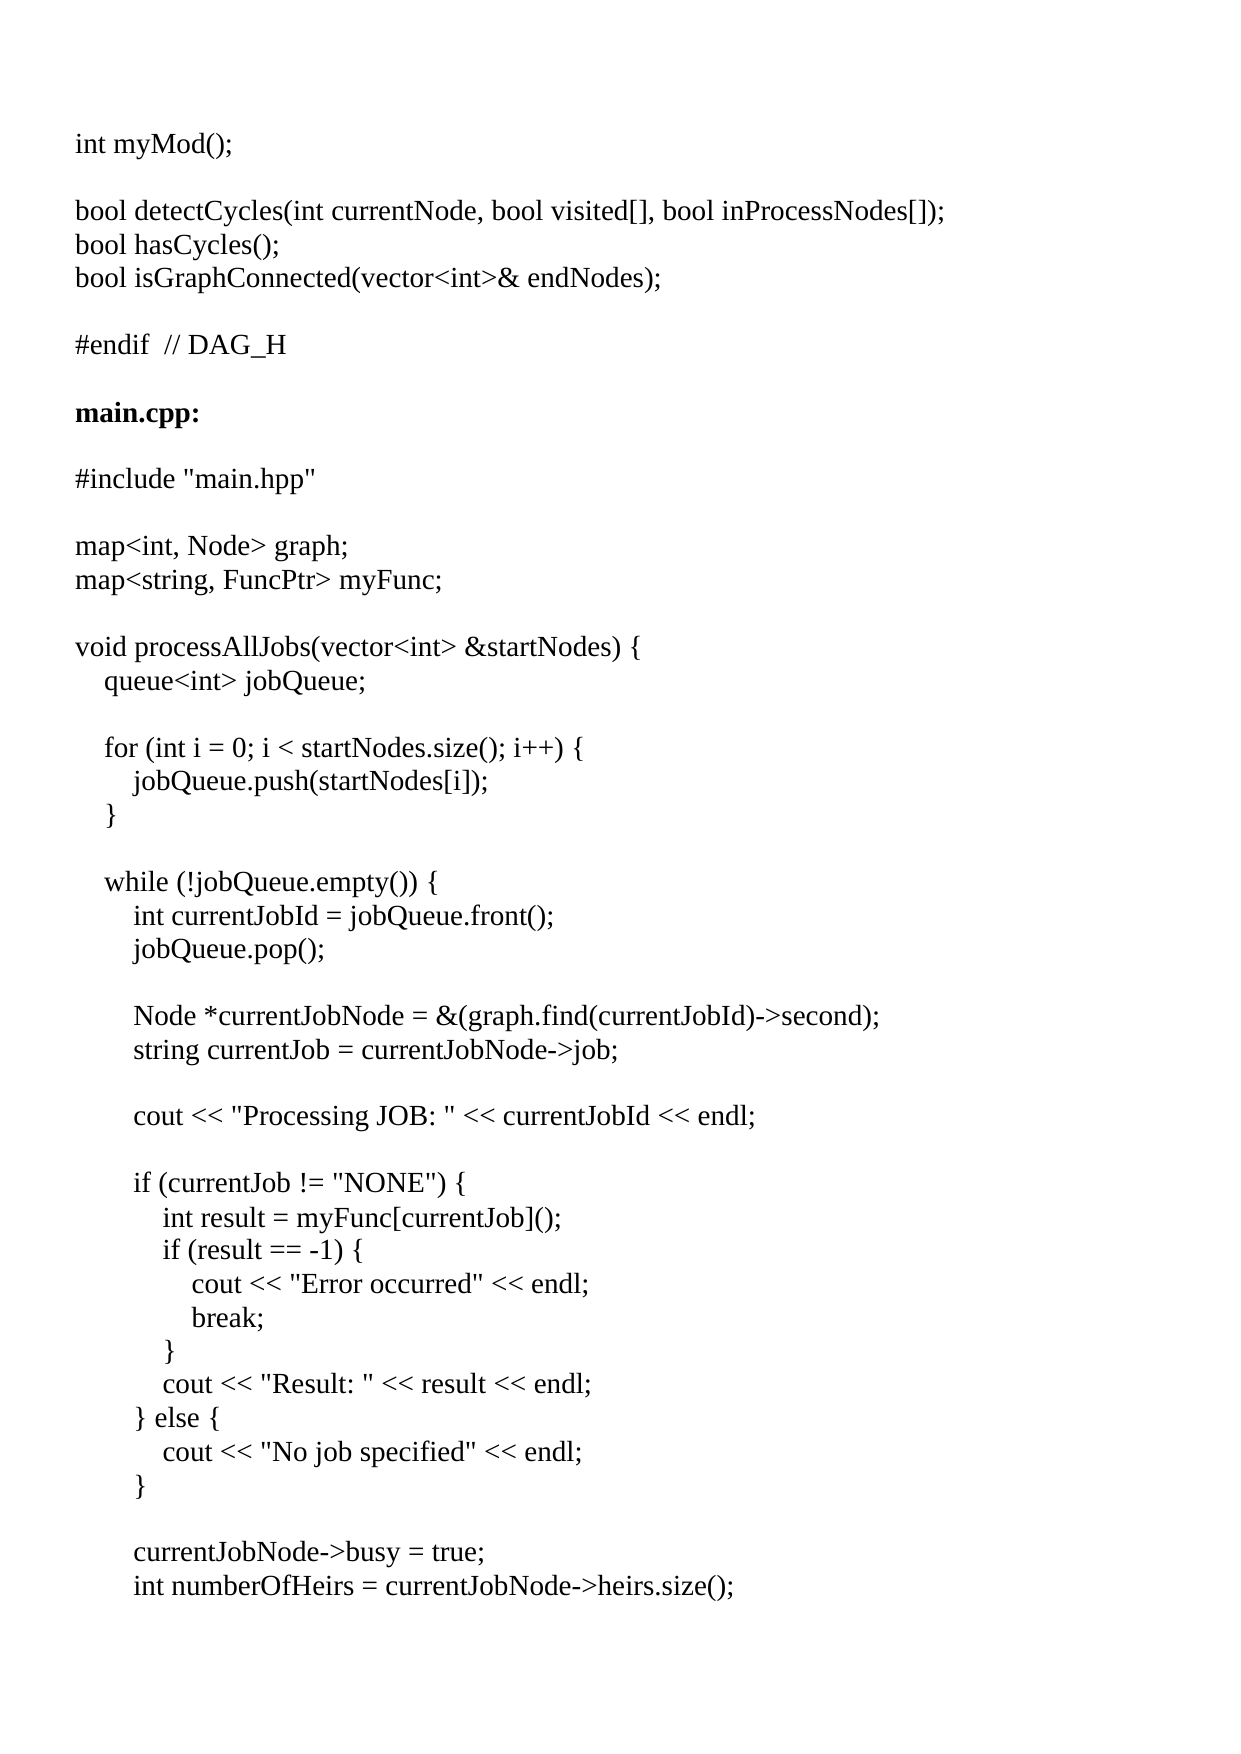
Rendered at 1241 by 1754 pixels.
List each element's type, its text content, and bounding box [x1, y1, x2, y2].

text cout << "No job specified" << endl; [162, 1434, 1167, 1468]
subtitle main.cpp: [75, 395, 1167, 428]
text int currentJobId = jobQueue.front(); jobQueue.pop(); [133, 898, 556, 965]
text while (!jobQueue.empty()) { [104, 864, 1167, 898]
text Node *currentJobNode = &(graph.find(currentJobId)->second); string currentJob = currentJobNode->job; [133, 998, 882, 1066]
text int result = myFunc[currentJob](); [162, 1206, 1167, 1233]
text cout << "Processing JOB: " << currentJobId << endl; if (currentJob != "NONE") { [133, 1072, 758, 1206]
text int myMod(); [75, 126, 1167, 159]
text cout << "Result: " << result << endl; [162, 1367, 1167, 1401]
text } [104, 797, 1167, 831]
text currentJobNode->busy = true; [133, 1535, 1167, 1568]
text void processAllJobs(vector<int> &startNodes) { queue<int> jobQueue; [75, 629, 644, 697]
text } else { [133, 1401, 1167, 1434]
text #include "main.hpp" map<int, Node> graph; [75, 428, 349, 562]
text map<string, FuncPtr> myFunc; [75, 562, 1167, 596]
text int numberOfHeirs = currentJobNode->heirs.size(); [133, 1568, 1167, 1602]
text if (result == -1) { [162, 1233, 1167, 1266]
text } [133, 1468, 1167, 1501]
text bool detectCycles(int currentNode, bool visited[], bool inProcessNodes[]); bool hasCycles(); [75, 193, 961, 260]
text bool isGraphConnected(vector<int>& endNodes); #endif // DAG_H [75, 260, 664, 361]
text cout << "Error occurred" << endl; break; [191, 1266, 591, 1333]
text } [162, 1333, 1167, 1367]
text for (int i = 0; i < startNodes.size(); i++) { jobQueue.push(startNodes[i]); [104, 730, 587, 797]
